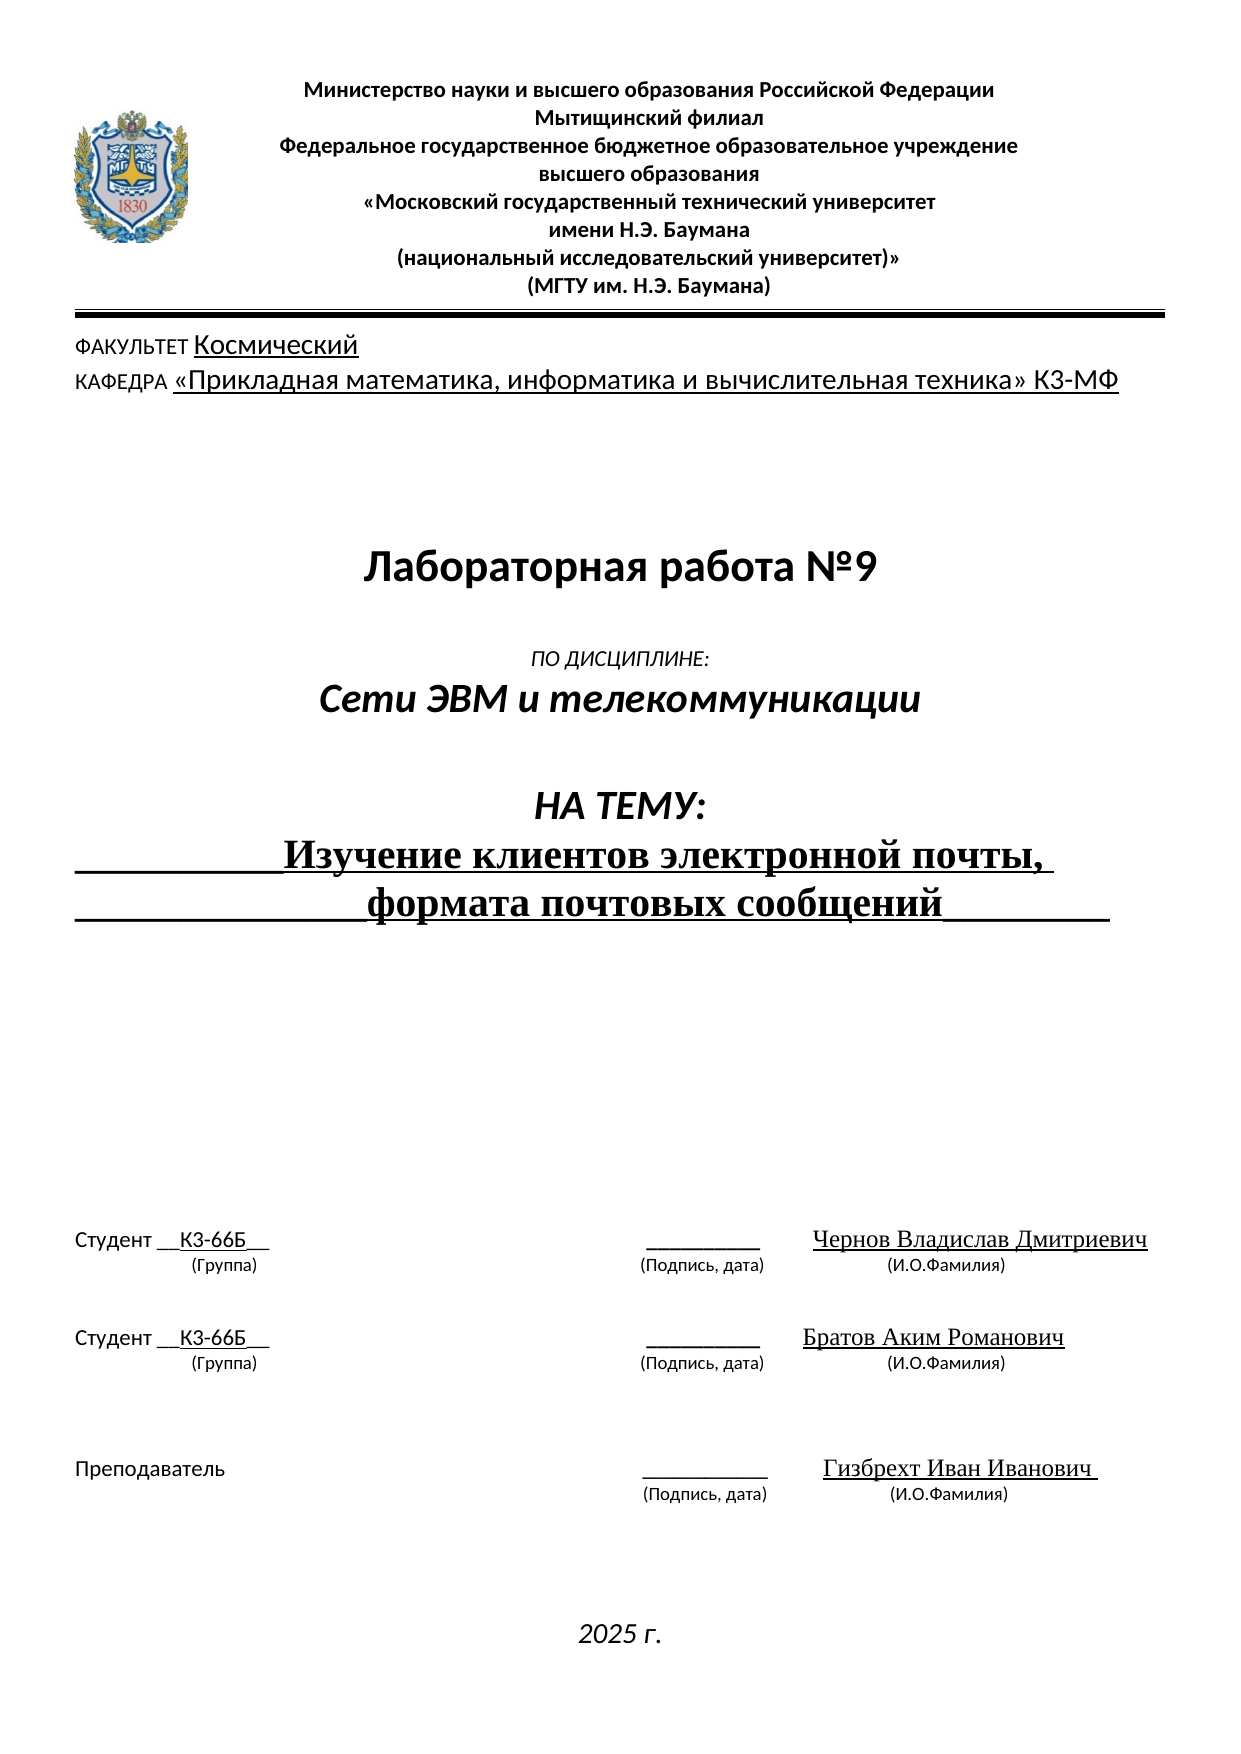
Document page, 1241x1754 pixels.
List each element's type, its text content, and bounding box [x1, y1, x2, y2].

text (Группа) (Подпись, дата) (И.О.Фамилия) [149, 1351, 1106, 1374]
text ФАКУЛЬТЕТ Космический [75, 326, 1165, 361]
table_header Министерство науки и высшего образования Российской Федерации Мытищинский филиал Федеральное государственное бюджетное образовательное учреждение высшего образования «Московский государственный технический университет имени Н.Э. Баумана (национальный исследовательский университет)» (МГТУ им. Н.Э. Баумана) [208, 75, 1090, 299]
picture [79, 109, 193, 245]
text Студент __К3-66Б__ __________ Братов Аким Романович [75, 1322, 1165, 1351]
text __________Изучение клиентов электронной почты, ______________формата почтовых сообщений________ [75, 829, 1165, 925]
text КАФЕДРА «Прикладная математика, информатика и вычислительная техника» К3-МФ [75, 361, 1165, 397]
text Студент __К3-66Б__ __________ Чернов Владислав Дмитриевич [75, 1224, 1165, 1254]
text НА ТЕМУ: [75, 779, 1165, 829]
text (Подпись, дата) (И.О.Фамилия) [75, 1482, 1165, 1505]
table_header [64, 75, 208, 299]
text ПО ДИСЦИПЛИНЕ: [75, 644, 1165, 672]
text Сети ЭВМ и телекоммуникации [75, 672, 1165, 723]
text (Группа) (Подпись, дата) (И.О.Фамилия) [149, 1254, 1106, 1277]
text Лабораторная работа №9 [75, 537, 1165, 593]
text 2025 г. [75, 1615, 1165, 1650]
subtitle Преподаватель ____________ Гизбрехт Иван Иванович [75, 1453, 1165, 1482]
